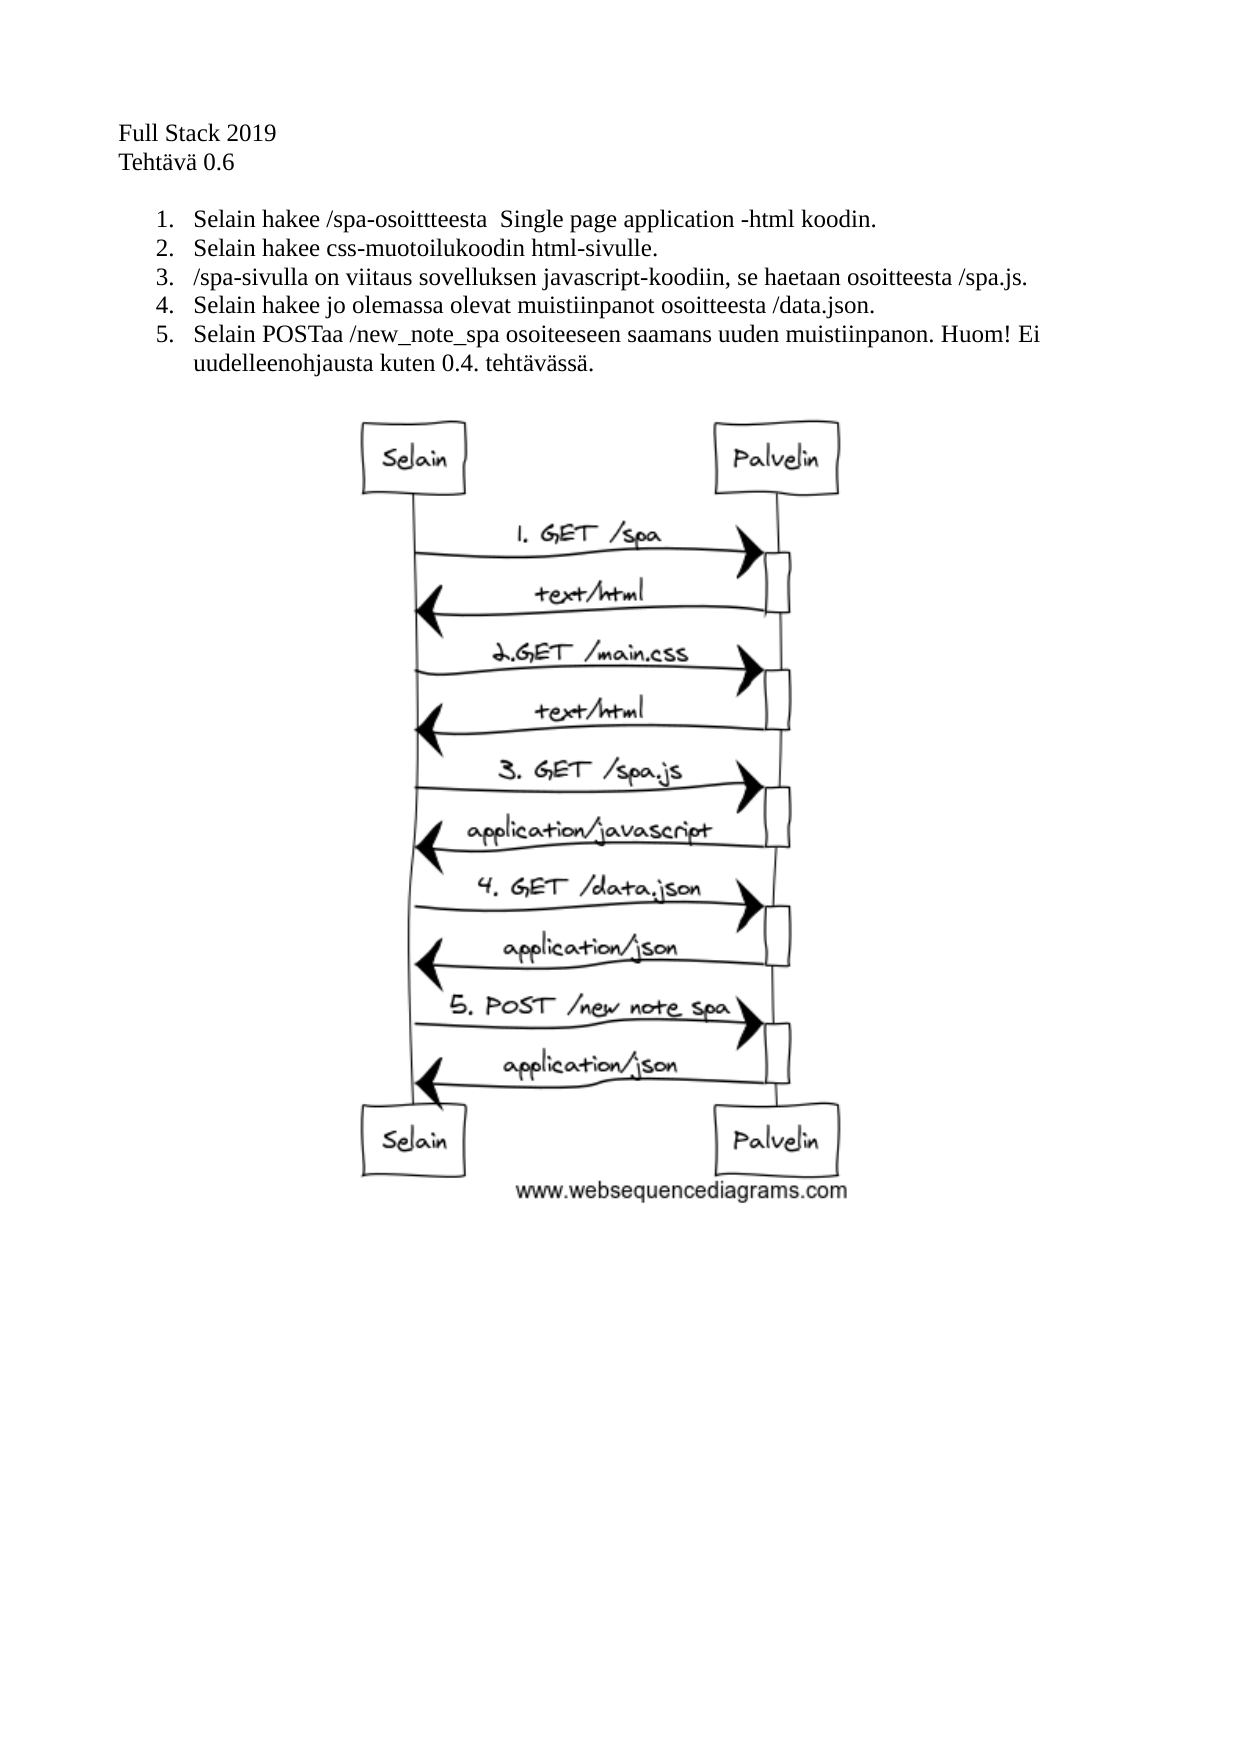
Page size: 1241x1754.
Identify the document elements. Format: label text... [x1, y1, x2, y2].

text Tehtävä 0.6 [118, 147, 1122, 176]
list Selain hakee /spa-osoittteesta Single page application -html koodin. [156, 204, 1122, 233]
list Selain POSTaa /new_note_spa osoiteeseen saamans uuden muistiinpanon. Huom! Ei uudelleenohjausta kuten 0.4. tehtävässä. [156, 319, 1122, 377]
text Full Stack 2019 [118, 118, 1122, 147]
picture [339, 399, 861, 1214]
list Selain hakee jo olemassa olevat muistiinpanot osoitteesta /data.json. [156, 291, 1122, 319]
list /spa-sivulla on viitaus sovelluksen javascript-koodiin, se haetaan osoitteesta /spa.js. [156, 262, 1122, 291]
list Selain hakee css-muotoilukoodin html-sivulle. [156, 233, 1122, 262]
